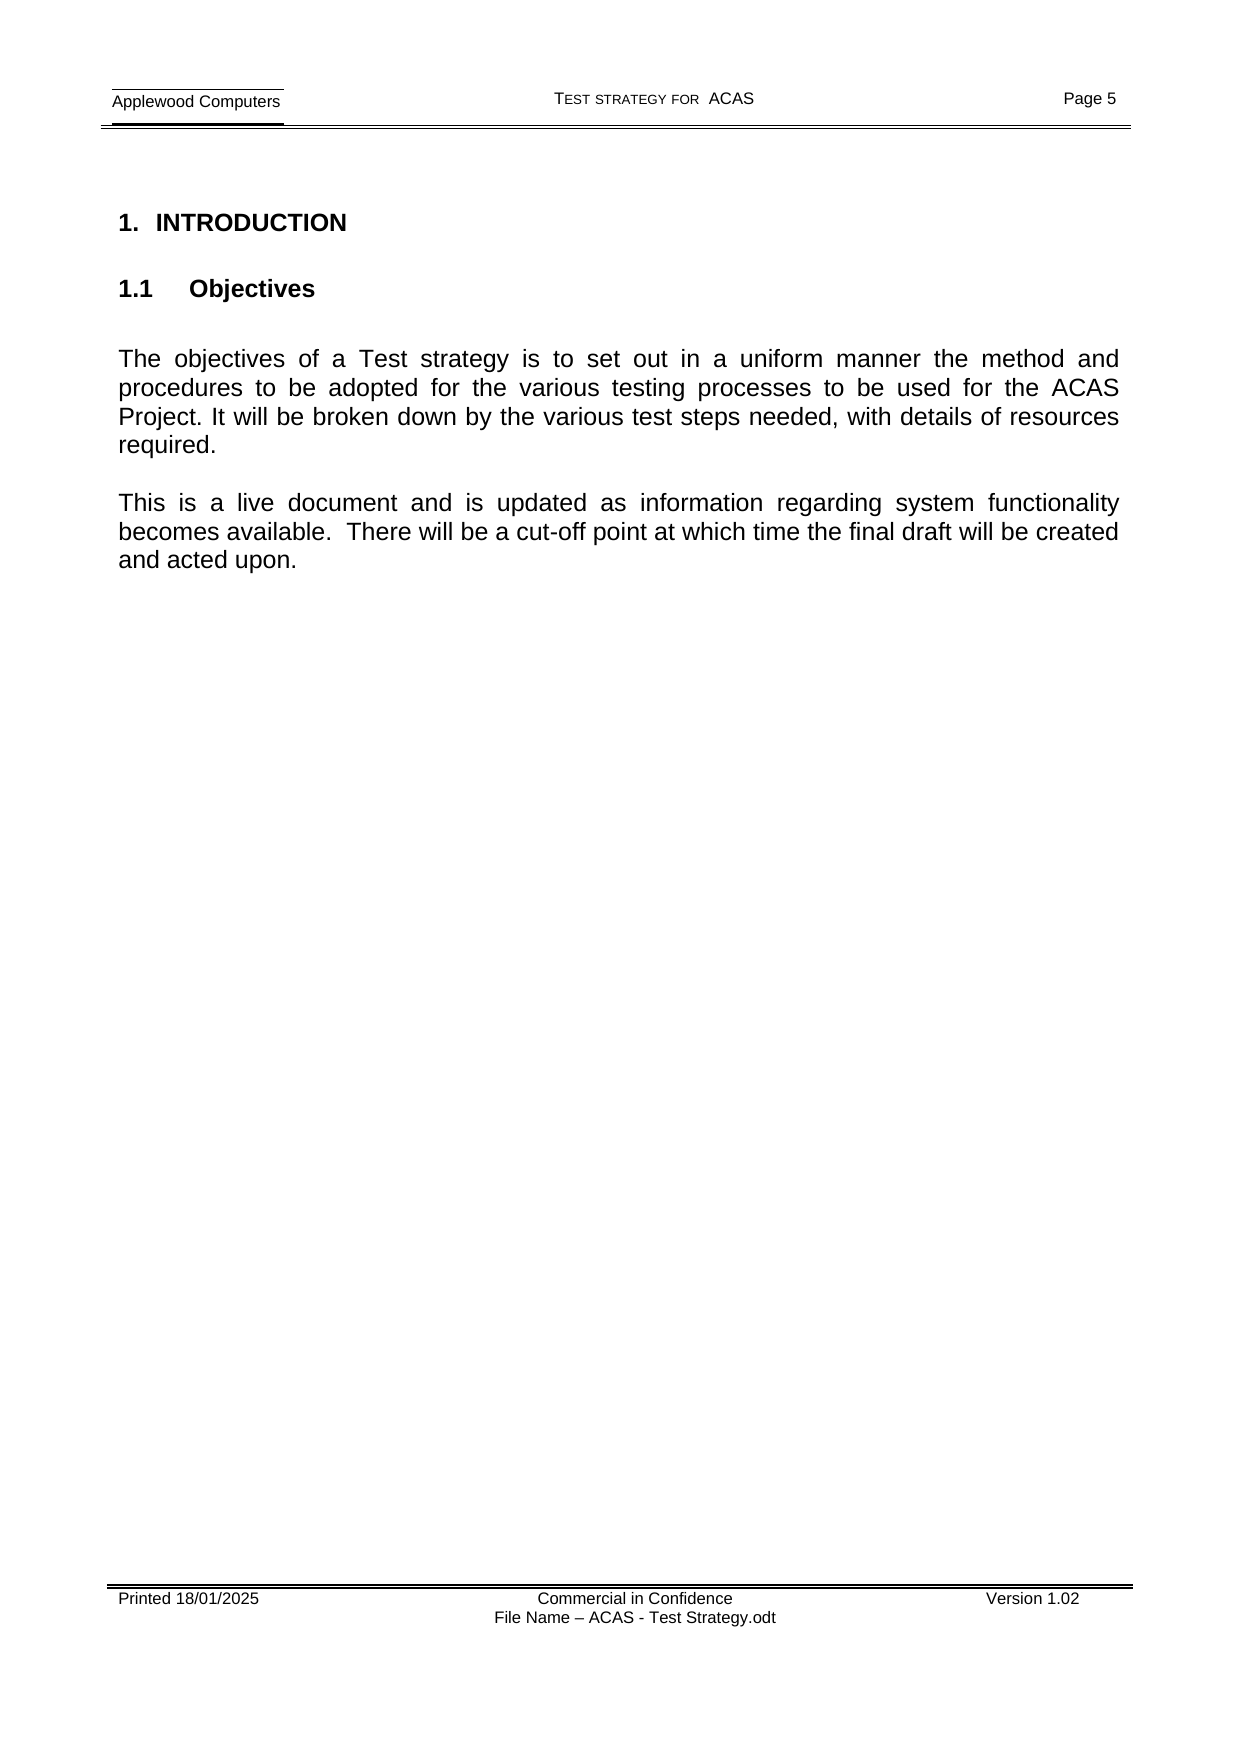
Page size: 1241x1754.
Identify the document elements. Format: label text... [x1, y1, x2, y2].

text The objectives of a Test strategy is to set out in a uniform manner the method and procedures to be adopted for the various testing processes to be used for the ACAS Project. It will be broken down by the various test steps needed, with details of resources required. [118, 344, 1122, 459]
subtitle 1.1 Objectives [118, 274, 1122, 303]
text This is a live document and is updated as information regarding system functionality becomes available. There will be a cut-off point at which time the final draft will be created and acted upon. [118, 488, 1122, 574]
subtitle 1. Introduction [118, 208, 1122, 237]
